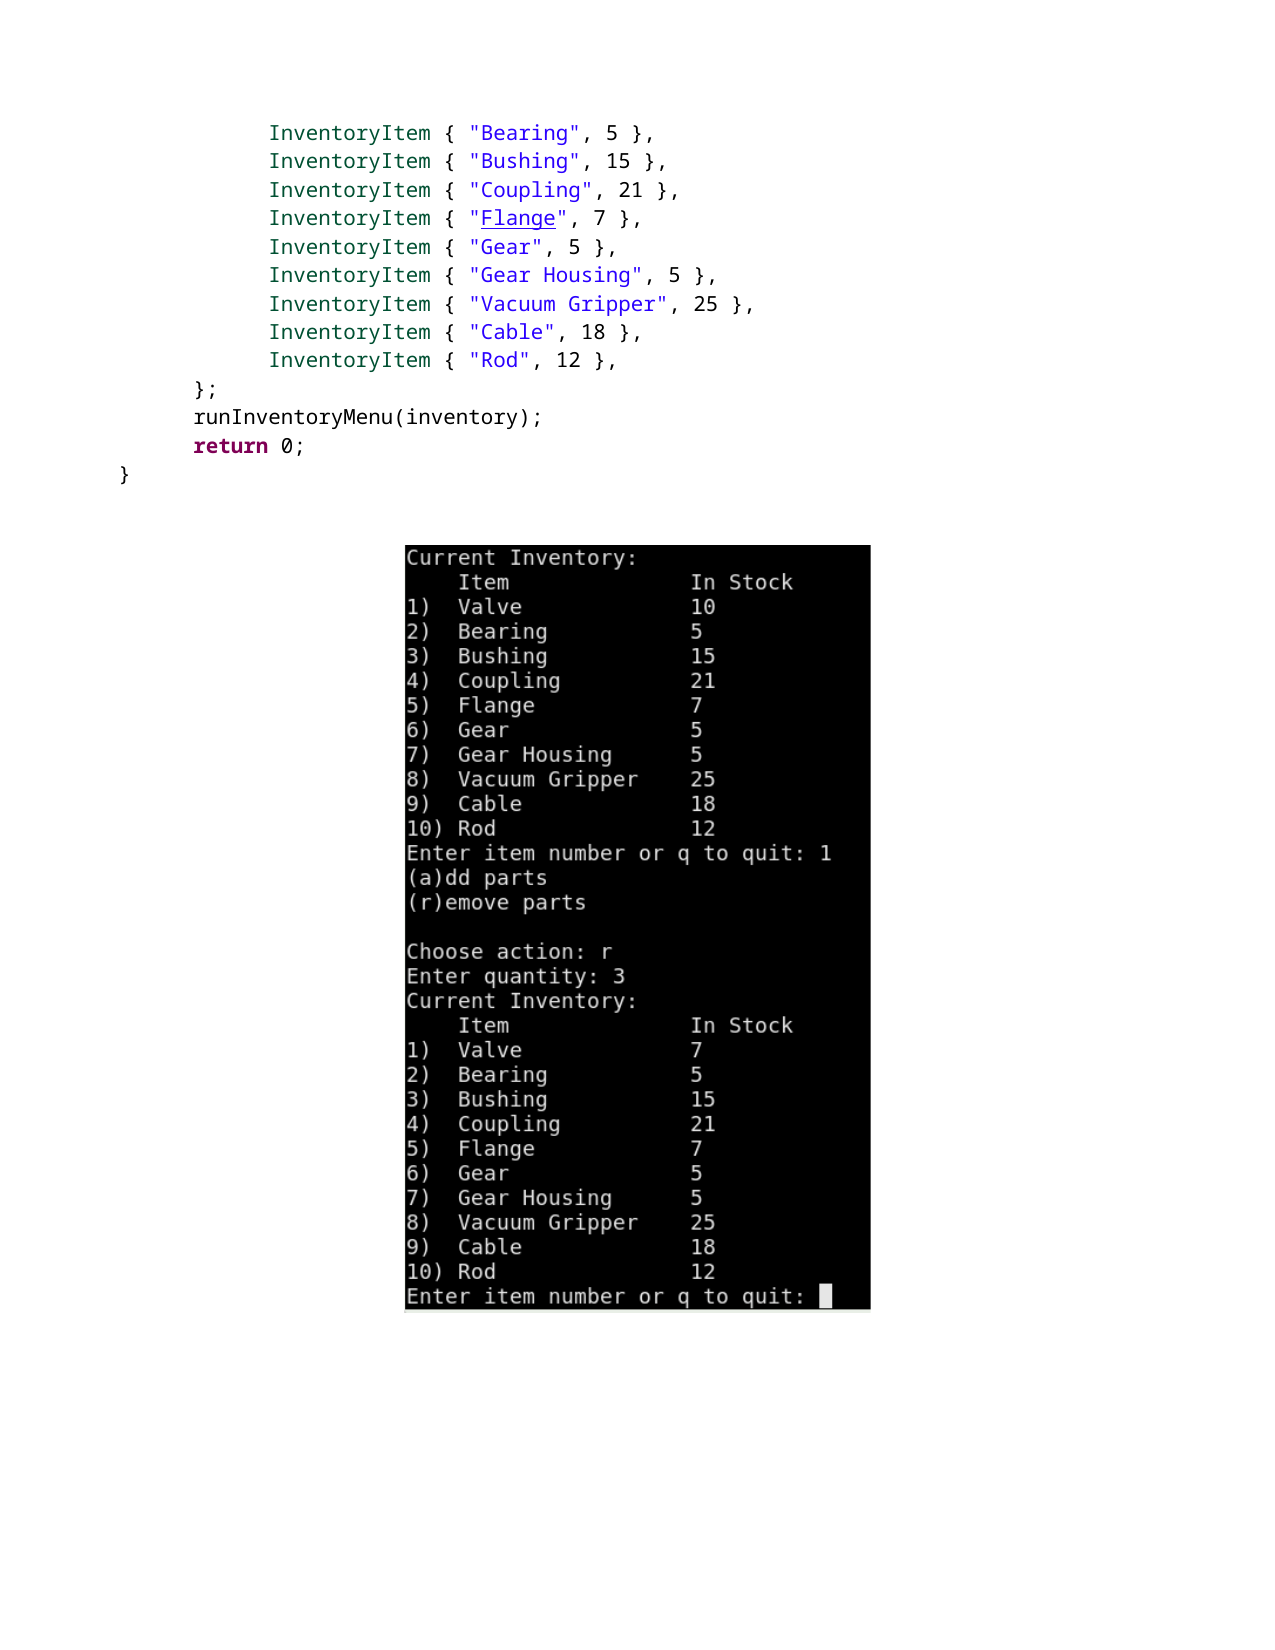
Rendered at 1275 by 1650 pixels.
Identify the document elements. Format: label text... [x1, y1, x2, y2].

text InventoryItem { "Coupling", 21 }, [118, 175, 1157, 203]
text InventoryItem { "Bearing", 5 }, [118, 118, 1157, 147]
text InventoryItem { "Flange", 7 }, [118, 203, 1157, 232]
text InventoryItem { "Rod", 12 }, [118, 346, 1157, 374]
text runInventoryMenu(inventory); [118, 402, 1157, 431]
text InventoryItem { "Gear", 5 }, [118, 232, 1157, 260]
text } [118, 459, 1157, 488]
text InventoryItem { "Vacuum Gripper", 25 }, [118, 289, 1157, 317]
text InventoryItem { "Gear Housing", 5 }, [118, 260, 1157, 289]
text return 0; [118, 431, 1157, 459]
text }; [118, 374, 1157, 402]
text InventoryItem { "Bushing", 15 }, [118, 147, 1157, 175]
picture [404, 545, 871, 1313]
text InventoryItem { "Cable", 18 }, [118, 317, 1157, 346]
